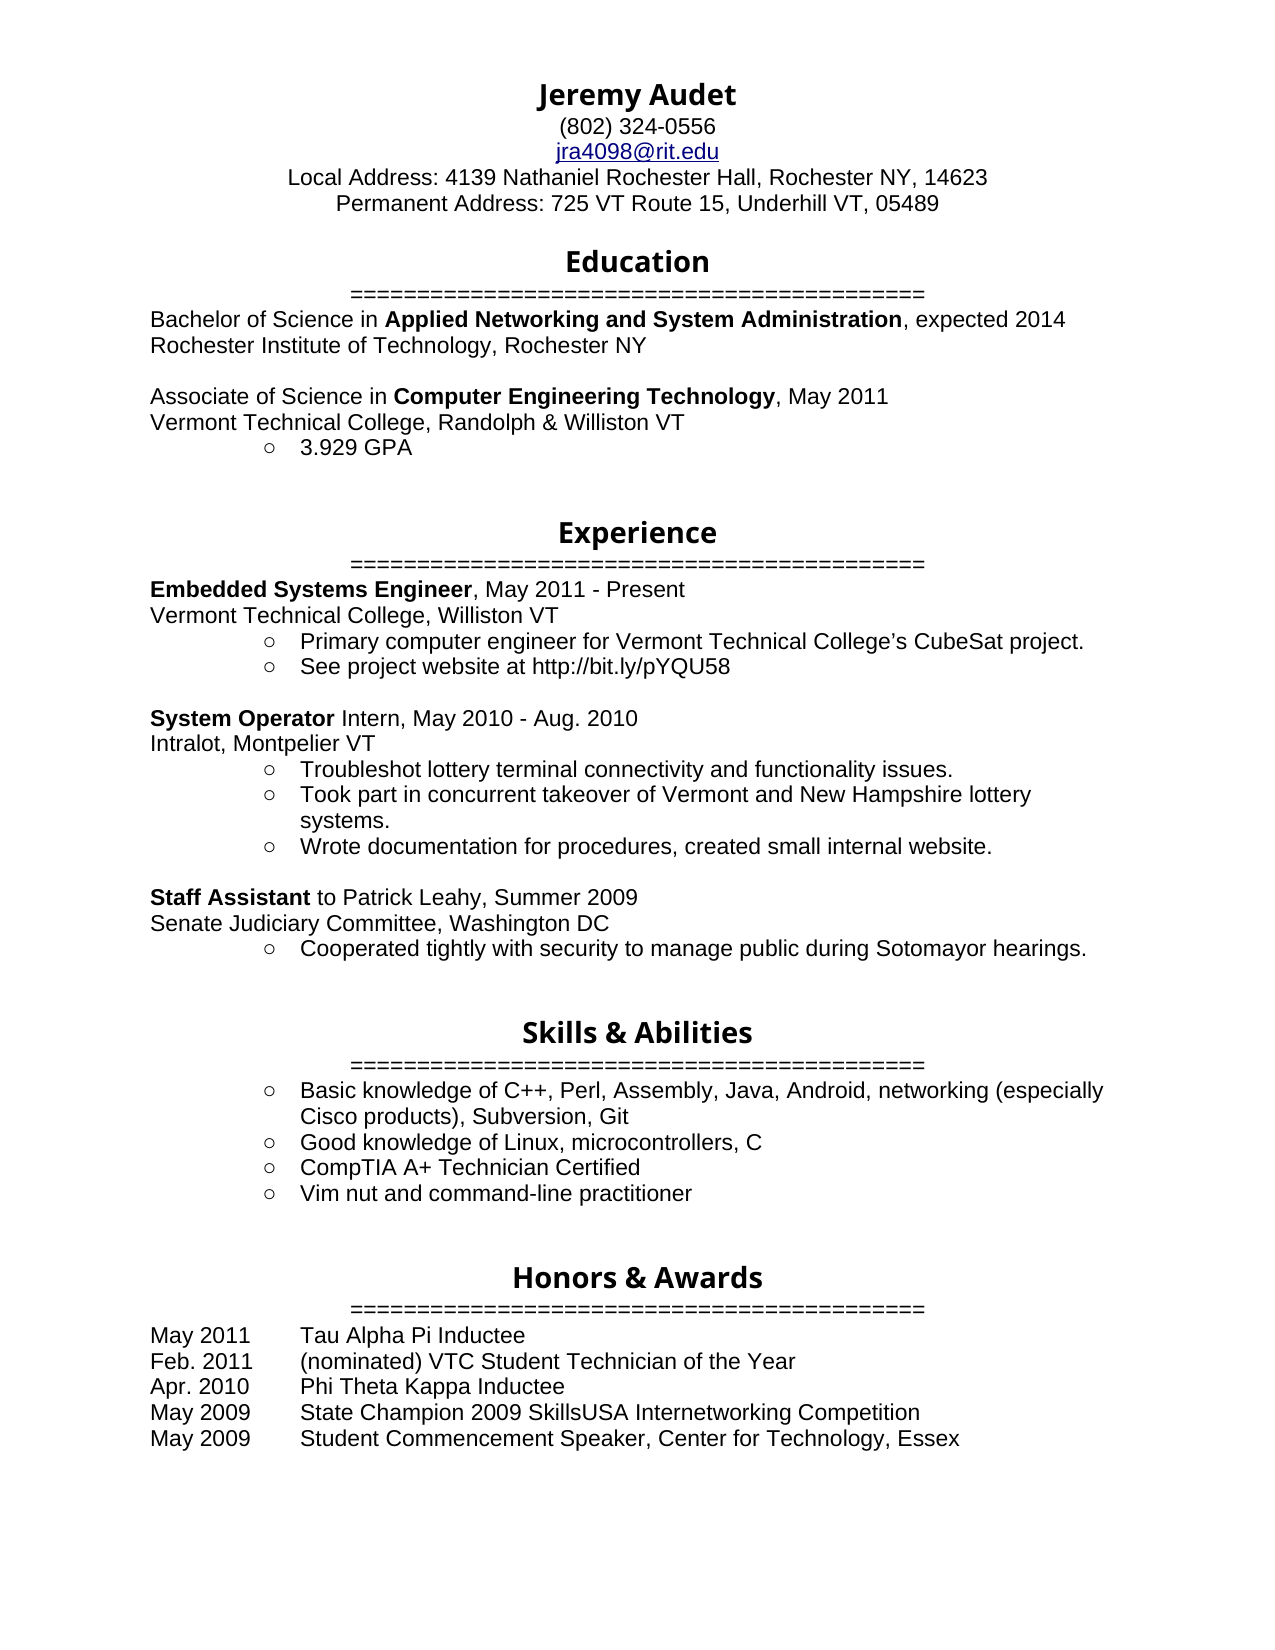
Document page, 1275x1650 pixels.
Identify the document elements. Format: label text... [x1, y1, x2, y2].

text Education [150, 242, 1125, 281]
text Embedded Systems Engineer, May 2011 - Present [150, 577, 1125, 603]
list Wrote documentation for procedures, created small internal website. [262, 833, 1125, 859]
list Good knowledge of Linux, microcontrollers, C [262, 1129, 1125, 1155]
text Staff Assistant to Patrick Leahy, Summer 2009 [150, 885, 1125, 910]
text Vermont Technical College, Randolph & Williston VT [150, 409, 1125, 435]
text Apr. 2010 Phi Theta Kappa Inductee [150, 1374, 1125, 1400]
list Troubleshot lottery terminal connectivity and functionality issues. [262, 757, 1125, 782]
text May 2011 Tau Alpha Pi Inductee [150, 1323, 1125, 1348]
text Honors & Awards [150, 1257, 1125, 1297]
text =========================================== [150, 1052, 1125, 1078]
text Experience [150, 512, 1125, 552]
text Associate of Science in Computer Engineering Technology, May 2011 [150, 384, 1125, 409]
text Senate Judiciary Committee, Washington DC [150, 910, 1125, 936]
text May 2009 Student Commencement Speaker, Center for Technology, Essex [150, 1425, 1125, 1451]
list See project website at http://bit.ly/pYQU58 [262, 654, 1125, 680]
list Cooperated tightly with security to manage public during Sotomayor hearings. [262, 936, 1125, 962]
list CompTIA A+ Technician Certified [262, 1155, 1125, 1181]
text May 2009 State Champion 2009 SkillsUSA Internetworking Competition [150, 1400, 1125, 1425]
list 3.929 GPA [262, 435, 1125, 461]
text System Operator Intern, May 2010 - Aug. 2010 [150, 705, 1125, 731]
text Rochester Institute of Technology, Rochester NY [150, 332, 1125, 358]
text Intralot, Montpelier VT [150, 731, 1125, 757]
text Skills & Abilities [150, 1013, 1125, 1052]
list Primary computer engineer for Vermont Technical College’s CubeSat project. [262, 628, 1125, 654]
list Vim nut and command-line practitioner [262, 1181, 1125, 1206]
text Vermont Technical College, Williston VT [150, 603, 1125, 628]
list Took part in concurrent takeover of Vermont and New Hampshire lottery systems. [262, 782, 1125, 833]
text =========================================== [150, 281, 1125, 307]
text =========================================== [150, 1297, 1125, 1323]
text Feb. 2011 (nominated) VTC Student Technician of the Year [150, 1348, 1125, 1374]
list Basic knowledge of C++, Perl, Assembly, Java, Android, networking (especially Cisco products), Subversion, Git [262, 1078, 1125, 1129]
text =========================================== [150, 552, 1125, 577]
text Bachelor of Science in Applied Networking and System Administration, expected 2014 [150, 307, 1125, 332]
